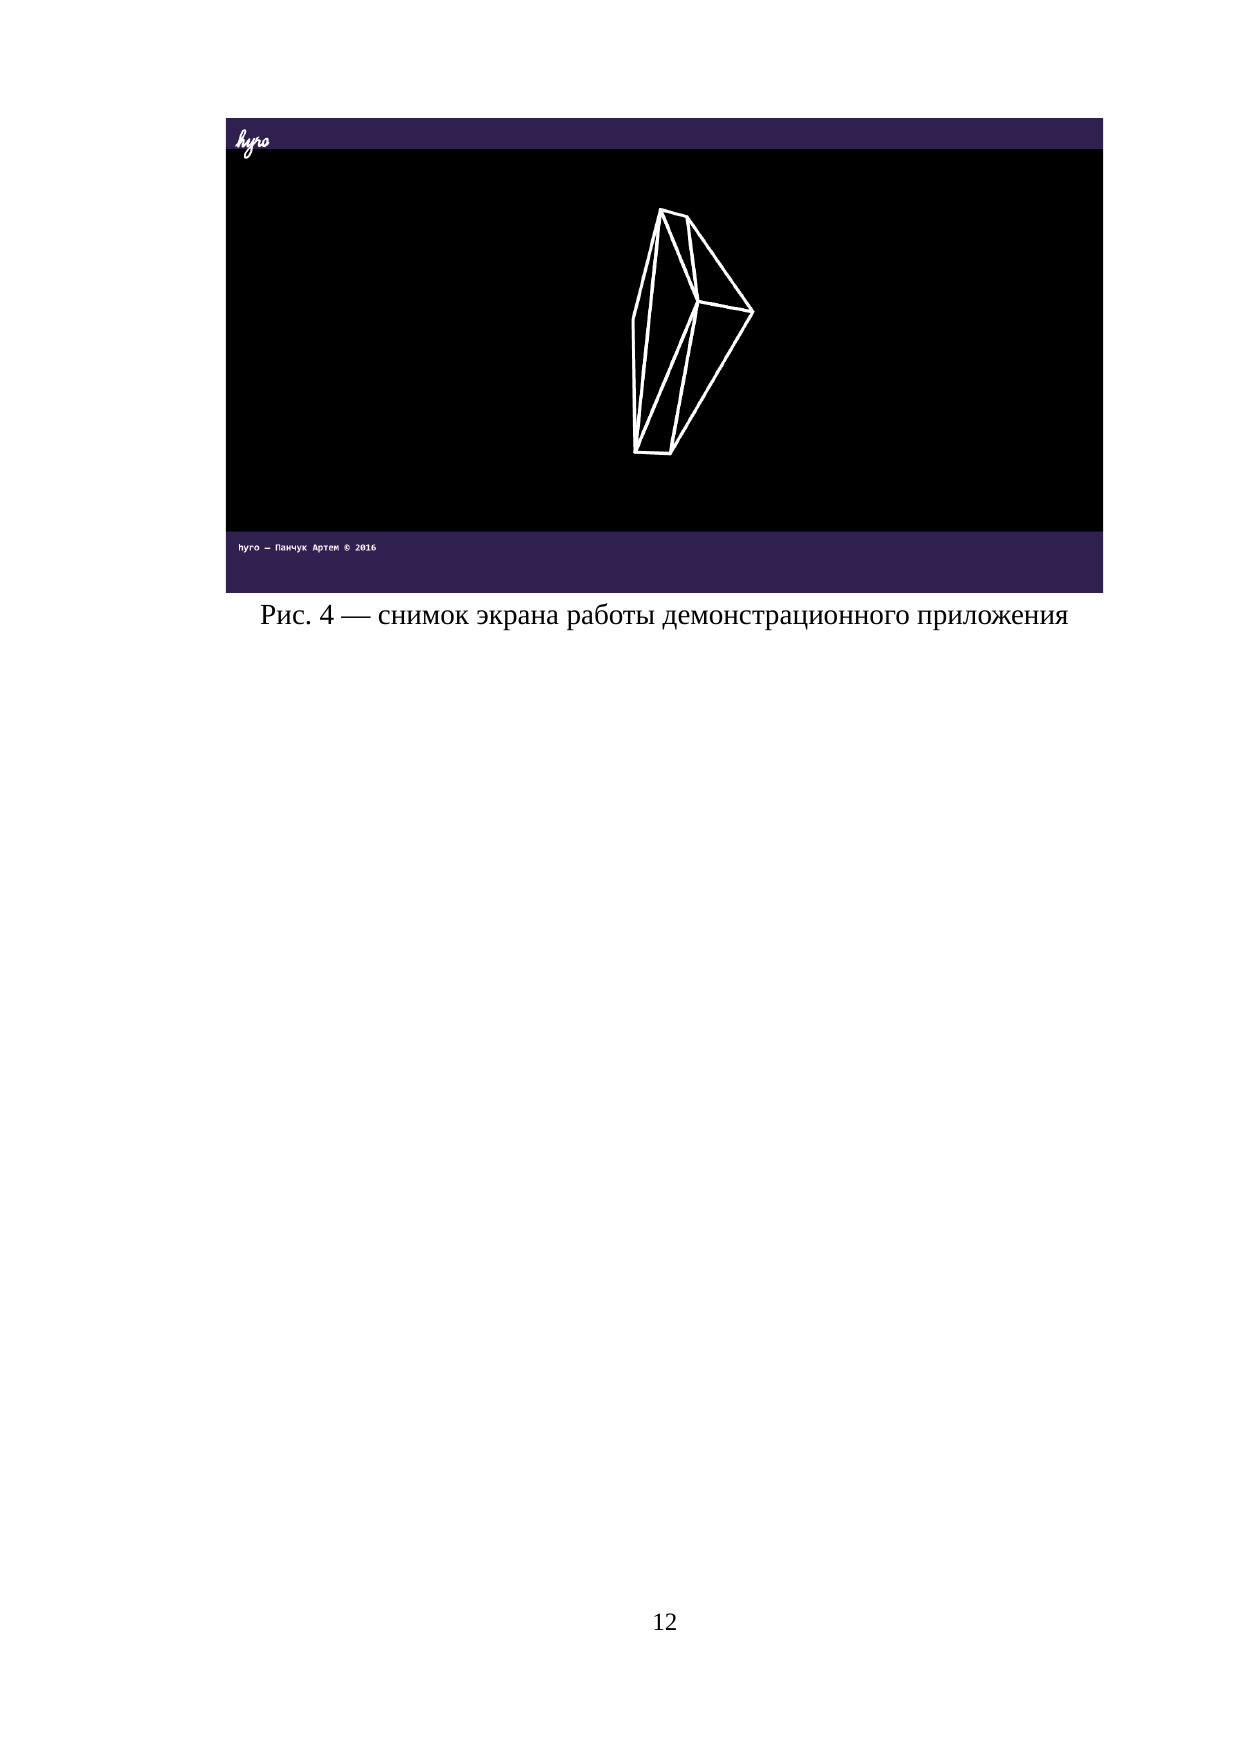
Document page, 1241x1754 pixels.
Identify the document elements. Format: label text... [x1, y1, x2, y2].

picture [225, 118, 1104, 593]
subtitle Рис. 4 — снимок экрана работы демонстрационного приложения [177, 118, 1152, 631]
